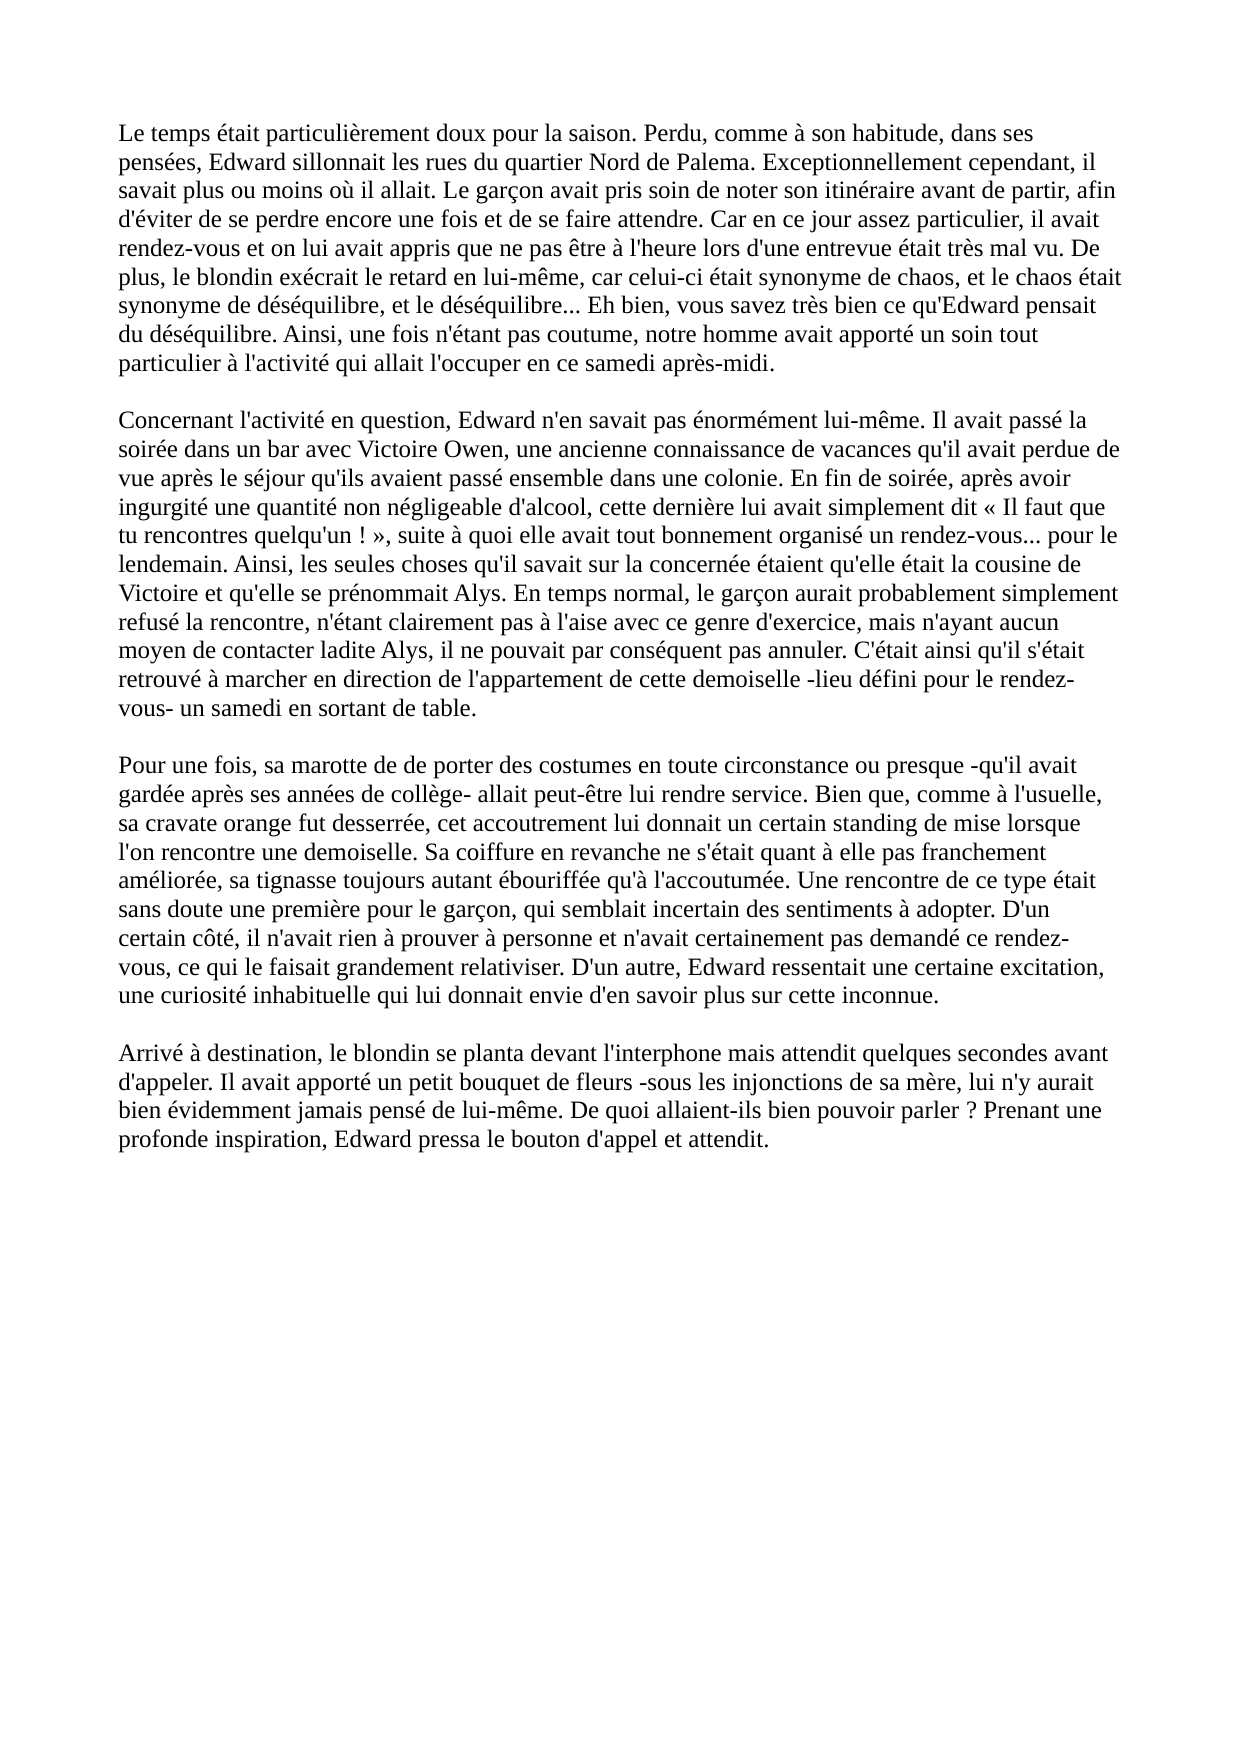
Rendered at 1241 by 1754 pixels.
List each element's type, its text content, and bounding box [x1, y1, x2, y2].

text Concernant l'activité en question, Edward n'en savait pas énormément lui-même. Il avait passé la soirée dans un bar avec Victoire Owen, une ancienne connaissance de vacances qu'il avait perdue de vue après le séjour qu'ils avaient passé ensemble dans une colonie. En fin de soirée, après avoir ingurgité une quantité non négligeable d'alcool, cette dernière lui avait simplement dit « Il faut que tu rencontres quelqu'un ! », suite à quoi elle avait tout bonnement organisé un rendez-vous... pour le lendemain. Ainsi, les seules choses qu'il savait sur la concernée étaient qu'elle était la cousine de Victoire et qu'elle se prénommait Alys. En temps normal, le garçon aurait probablement simplement refusé la rencontre, n'étant clairement pas à l'aise avec ce genre d'exercice, mais n'ayant aucun moyen de contacter ladite Alys, il ne pouvait par conséquent pas annuler. C'était ainsi qu'il s'était retrouvé à marcher en direction de l'appartement de cette demoiselle -lieu défini pour le rendez-vous- un samedi en sortant de table. [118, 406, 1122, 722]
text Pour une fois, sa marotte de de porter des costumes en toute circonstance ou presque -qu'il avait gardée après ses années de collège- allait peut-être lui rendre service. Bien que, comme à l'usuelle, sa cravate orange fut desserrée, cet accoutrement lui donnait un certain standing de mise lorsque l'on rencontre une demoiselle. Sa coiffure en revanche ne s'était quant à elle pas franchement améliorée, sa tignasse toujours autant ébouriffée qu'à l'accoutumée. Une rencontre de ce type était sans doute une première pour le garçon, qui semblait incertain des sentiments à adopter. D'un certain côté, il n'avait rien à prouver à personne et n'avait certainement pas demandé ce rendez-vous, ce qui le faisait grandement relativiser. D'un autre, Edward ressentait une certaine excitation, une curiosité inhabituelle qui lui donnait envie d'en savoir plus sur cette inconnue. [118, 751, 1122, 1009]
text Le temps était particulièrement doux pour la saison. Perdu, comme à son habitude, dans ses pensées, Edward sillonnait les rues du quartier Nord de Palema. Exceptionnellement cependant, il savait plus ou moins où il allait. Le garçon avait pris soin de noter son itinéraire avant de partir, afin d'éviter de se perdre encore une fois et de se faire attendre. Car en ce jour assez particulier, il avait rendez-vous et on lui avait appris que ne pas être à l'heure lors d'une entrevue était très mal vu. De plus, le blondin exécrait le retard en lui-même, car celui-ci était synonyme de chaos, et le chaos était synonyme de déséquilibre, et le déséquilibre... Eh bien, vous savez très bien ce qu'Edward pensait du déséquilibre. Ainsi, une fois n'étant pas coutume, notre homme avait apporté un soin tout particulier à l'activité qui allait l'occuper en ce samedi après-midi. [118, 118, 1122, 377]
text Arrivé à destination, le blondin se planta devant l'interphone mais attendit quelques secondes avant d'appeler. Il avait apporté un petit bouquet de fleurs -sous les injonctions de sa mère, lui n'y aurait bien évidemment jamais pensé de lui-même. De quoi allaient-ils bien pouvoir parler ? Prenant une profonde inspiration, Edward pressa le bouton d'appel et attendit. [118, 1038, 1122, 1153]
